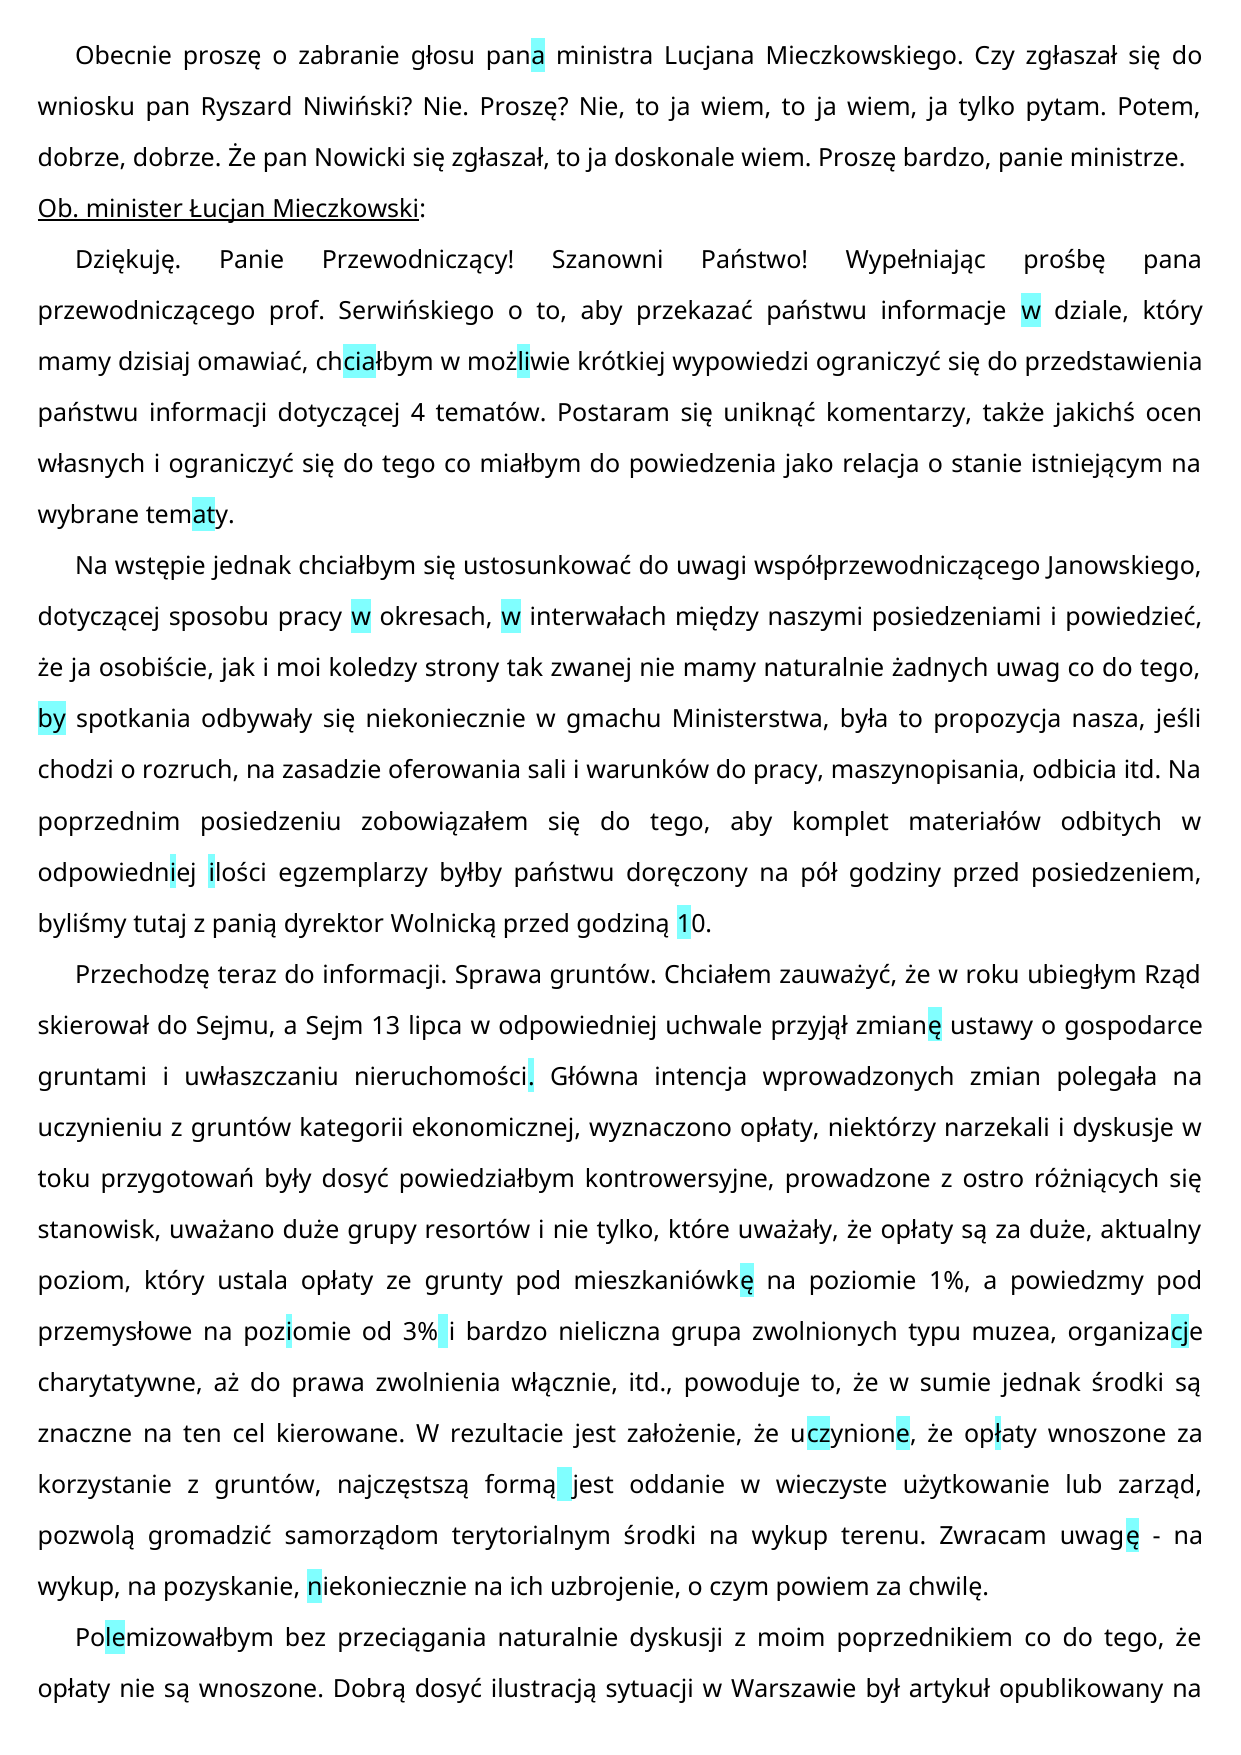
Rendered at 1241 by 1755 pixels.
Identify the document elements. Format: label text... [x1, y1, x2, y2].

text Dziękuję. Panie Przewodniczący! Szanowni Państwo! Wypełniając prośbę pana przewodniczącego prof. Serwińskiego o to, aby przekazać państwu informacje w dziale, który mamy dzisiaj omawiać, chciałbym w możliwie krótkiej wypowiedzi ograniczyć się do przedstawienia państwu informacji dotyczącej 4 tematów. Postaram się uniknąć komentarzy, także jakichś ocen własnych i ograniczyć się do tego co miałbym do powiedzenia jako relacja o stanie istniejącym na wybrane tematy. [37, 242, 1203, 531]
text Polemizowałbym bez przeciągania naturalnie dyskusji z moim poprzednikiem co do tego, że opłaty nie są wnoszone. Dobrą dosyć ilustracją sytuacji w Warszawie był artykuł opublikowany na [37, 1620, 1203, 1705]
text Przechodzę teraz do informacji. Sprawa gruntów. Chciałem zauważyć, że w roku ubiegłym Rząd skierował do Sejmu, a Sejm 13 lipca w odpowiedniej uchwale przyjął zmianę ustawy o gospodarce gruntami i uwłaszczaniu nieruchomości. Główna intencja wprowadzonych zmian polegała na uczynieniu z gruntów kategorii ekonomicznej, wyznaczono opłaty, niektórzy narzekali i dyskusje w toku przygotowań były dosyć powiedziałbym kontrowersyjne, prowadzone z ostro różniących się stanowisk, uważano duże grupy resortów i nie tylko, które uważały, że opłaty są za duże, aktualny poziom, który ustala opłaty ze grunty pod mieszkaniówkę na poziomie 1%, a powiedzmy pod przemysłowe na poziomie od 3% i bardzo nieliczna grupa zwolnionych typu muzea, organizacje charytatywne, aż do prawa zwolnienia włącznie, itd., powoduje to, że w sumie jednak środki są znaczne na ten cel kierowane. W rezultacie jest założenie, że uczynione, że opłaty wnoszone za korzystanie z gruntów, najczęstszą formą jest oddanie w wieczyste użytkowanie lub zarząd, pozwolą gromadzić samorządom terytorialnym środki na wykup terenu. Zwracam uwagę - na wykup, na pozyskanie, niekoniecznie na ich uzbrojenie, o czym powiem za chwilę. [37, 956, 1203, 1603]
text Ob. minister Łucjan Mieczkowski: [37, 191, 1203, 225]
text Obecnie proszę o zabranie głosu pana ministra Lucjana Mieczkowskiego. Czy zgłaszał się do wniosku pan Ryszard Niwiński? Nie. Proszę? Nie, to ja wiem, to ja wiem, ja tylko pytam. Potem, dobrze, dobrze. Że pan Nowicki się zgłaszał, to ja doskonale wiem. Proszę bardzo, panie ministrze. [37, 37, 1203, 174]
text Na wstępie jednak chciałbym się ustosunkować do uwagi współprzewodniczącego Janowskiego, dotyczącej sposobu pracy w okresach, w interwałach między naszymi posiedzeniami i powiedzieć, że ja osobiście, jak i moi koledzy strony tak zwanej nie mamy naturalnie żadnych uwag co do tego, by spotkania odbywały się niekoniecznie w gmachu Ministerstwa, była to propozycja nasza, jeśli chodzi o rozruch, na zasadzie oferowania sali i warunków do pracy, maszynopisania, odbicia itd. Na poprzednim posiedzeniu zobowiązałem się do tego, aby komplet materiałów odbitych w odpowiedniej ilości egzemplarzy byłby państwu doręczony na pół godziny przed posiedzeniem, byliśmy tutaj z panią dyrektor Wolnicką przed godziną 10. [37, 548, 1203, 939]
